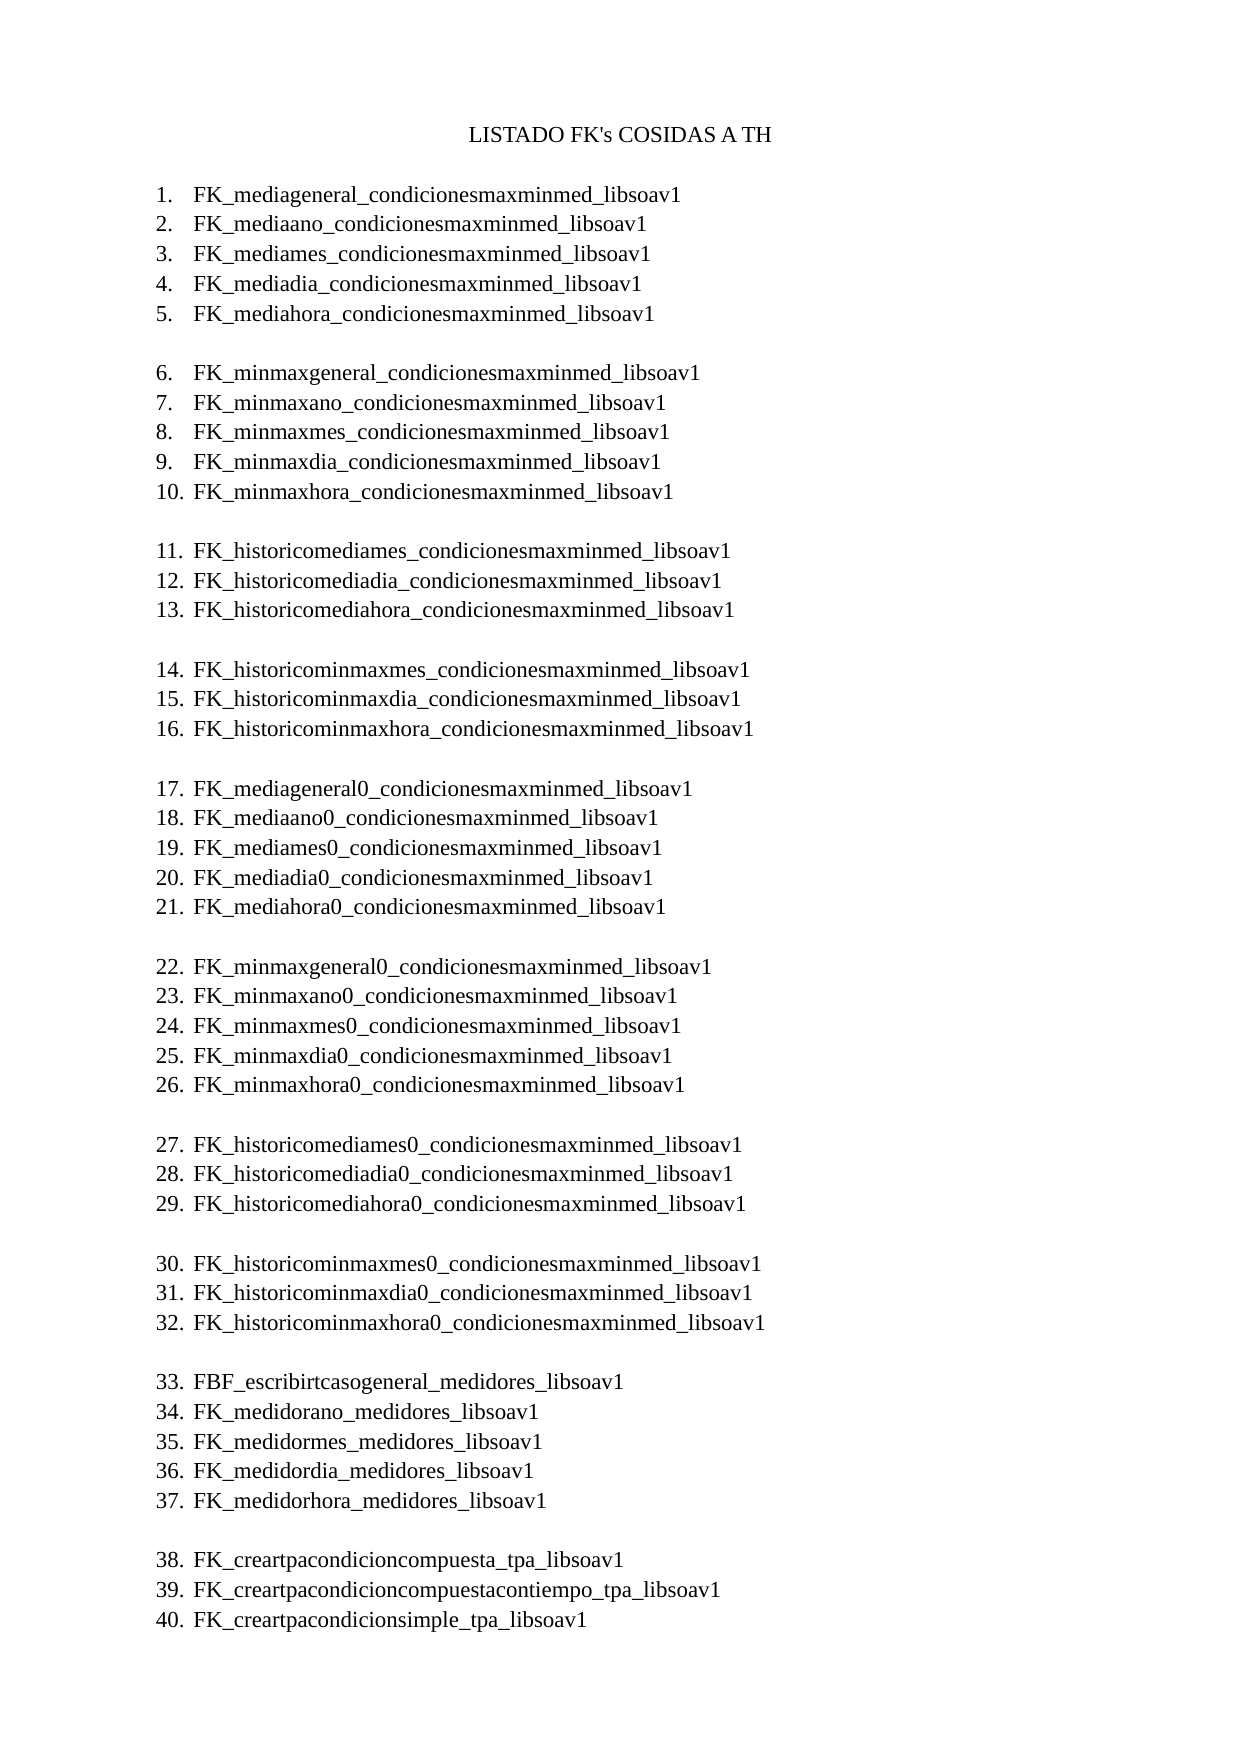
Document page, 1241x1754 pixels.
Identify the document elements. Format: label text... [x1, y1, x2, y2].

list FK_historicomediahora0_condicionesmaxminmed_libsoav1 [156, 1187, 1122, 1217]
list FK_mediames0_condicionesmaxminmed_libsoav1 [156, 831, 1122, 860]
list FK_minmaxmes_condicionesmaxminmed_libsoav1 [156, 415, 1122, 445]
list FK_minmaxhora0_condicionesmaxminmed_libsoav1 [156, 1068, 1122, 1098]
list FK_mediahora_condicionesmaxminmed_libsoav1 [156, 296, 1122, 326]
list FK_minmaxgeneral0_condicionesmaxminmed_libsoav1 [156, 949, 1122, 979]
list FK_historicomediadia0_condicionesmaxminmed_libsoav1 [156, 1157, 1122, 1187]
list FK_medidormes_medidores_libsoav1 [156, 1424, 1122, 1454]
list FK_mediadia_condicionesmaxminmed_libsoav1 [156, 267, 1122, 296]
list FK_historicomediames0_condicionesmaxminmed_libsoav1 [156, 1127, 1122, 1157]
list FK_creartpacondicioncompuesta_tpa_libsoav1 [156, 1543, 1122, 1573]
list FK_historicomediahora_condicionesmaxminmed_libsoav1 [156, 593, 1122, 623]
list FK_historicominmaxmes0_condicionesmaxminmed_libsoav1 [156, 1246, 1122, 1276]
list FK_historicominmaxmes_condicionesmaxminmed_libsoav1 [156, 652, 1122, 682]
list FK_minmaxdia0_condicionesmaxminmed_libsoav1 [156, 1038, 1122, 1068]
list FBF_escribirtcasogeneral_medidores_libsoav1 [156, 1365, 1122, 1395]
list FK_minmaxmes0_condicionesmaxminmed_libsoav1 [156, 1009, 1122, 1038]
list FK_historicominmaxhora_condicionesmaxminmed_libsoav1 [156, 712, 1122, 742]
list FK_minmaxdia_condicionesmaxminmed_libsoav1 [156, 445, 1122, 474]
list FK_minmaxano0_condicionesmaxminmed_libsoav1 [156, 979, 1122, 1009]
list FK_historicominmaxhora0_condicionesmaxminmed_libsoav1 [156, 1306, 1122, 1335]
list FK_historicomediames_condicionesmaxminmed_libsoav1 [156, 534, 1122, 563]
list FK_creartpacondicioncompuestacontiempo_tpa_libsoav1 [156, 1573, 1122, 1602]
list FK_mediageneral_condicionesmaxminmed_libsoav1 [156, 177, 1122, 207]
list FK_minmaxano_condicionesmaxminmed_libsoav1 [156, 385, 1122, 415]
list FK_historicominmaxdia_condicionesmaxminmed_libsoav1 [156, 682, 1122, 712]
list FK_mediaano0_condicionesmaxminmed_libsoav1 [156, 801, 1122, 831]
list FK_minmaxhora_condicionesmaxminmed_libsoav1 [156, 474, 1122, 504]
list FK_minmaxgeneral_condicionesmaxminmed_libsoav1 [156, 356, 1122, 385]
list FK_mediames_condicionesmaxminmed_libsoav1 [156, 237, 1122, 267]
list FK_mediadia0_condicionesmaxminmed_libsoav1 [156, 860, 1122, 890]
list FK_medidorhora_medidores_libsoav1 [156, 1484, 1122, 1513]
list FK_medidorano_medidores_libsoav1 [156, 1395, 1122, 1424]
list FK_historicomediadia_condicionesmaxminmed_libsoav1 [156, 563, 1122, 593]
text LISTADO FK's COSIDAS A TH [118, 118, 1122, 148]
list FK_medidordia_medidores_libsoav1 [156, 1454, 1122, 1484]
list FK_mediaano_condicionesmaxminmed_libsoav1 [156, 207, 1122, 237]
list FK_mediageneral0_condicionesmaxminmed_libsoav1 [156, 771, 1122, 801]
list FK_historicominmaxdia0_condicionesmaxminmed_libsoav1 [156, 1276, 1122, 1306]
list FK_mediahora0_condicionesmaxminmed_libsoav1 [156, 890, 1122, 920]
list FK_creartpacondicionsimple_tpa_libsoav1 [156, 1602, 1122, 1632]
